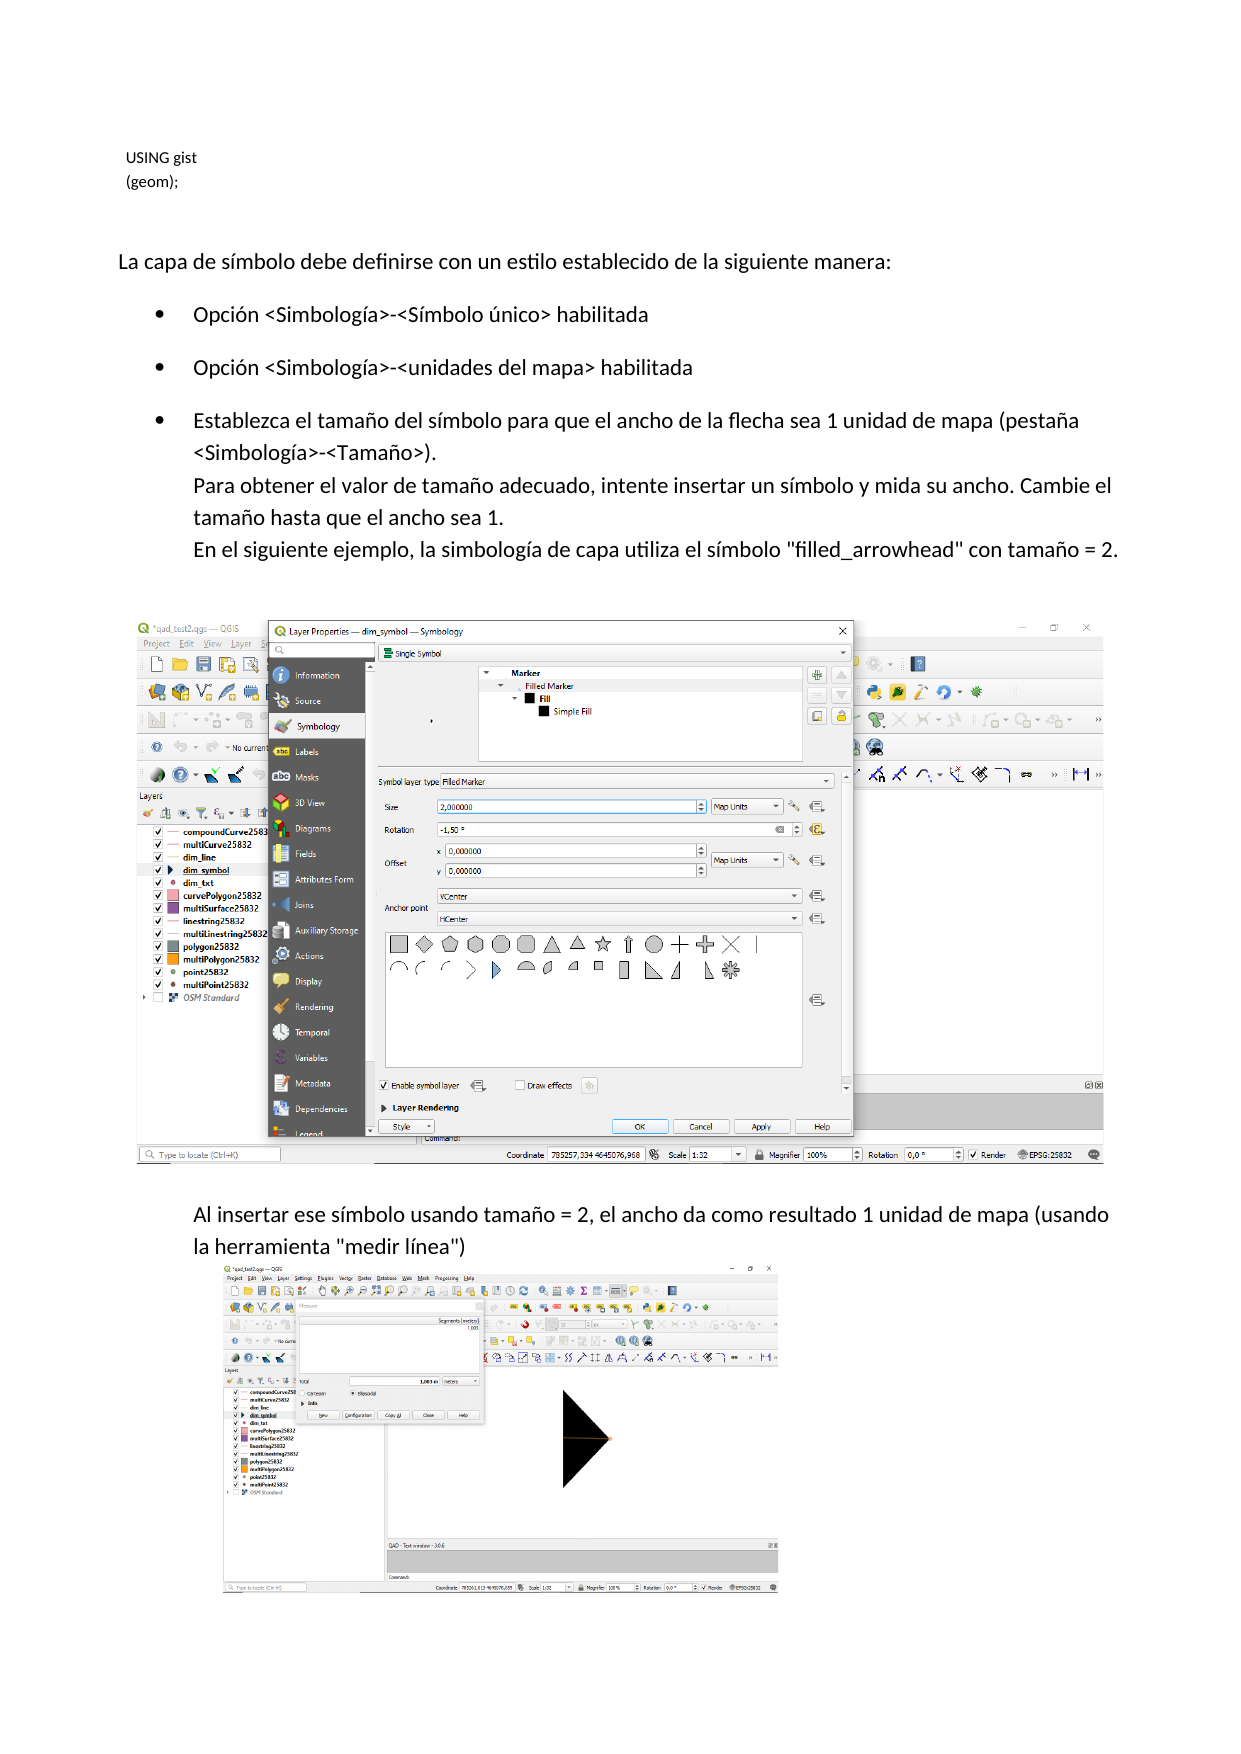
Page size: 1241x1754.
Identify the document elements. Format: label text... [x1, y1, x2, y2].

list Establezca el tamaño del símbolo para que el ancho de la flecha sea 1 unidad de mapa (pestaña <Simbología>-<Tamaño>). Para obtener el valor de tamaño adecuado, intente insertar un símbolo y mida su ancho. Cambie el tamaño hasta que el ancho sea 1. En el siguiente ejemplo, la simbología de capa utiliza el símbolo "filled_arrowhead" con tamaño = 2. [156, 406, 1122, 595]
text (geom); [118, 171, 1122, 191]
picture [136, 620, 1104, 1164]
list Opción <Simbología>-<unidades del mapa> habilitada [156, 353, 1122, 381]
picture [223, 1265, 779, 1593]
text USING gist [118, 148, 1122, 168]
text La capa de símbolo debe definirse con un estilo establecido de la siguiente manera: [118, 247, 1122, 275]
list Al insertar ese símbolo usando tamaño = 2, el ancho da como resultado 1 unidad de mapa (usando la herramienta "medir línea") [156, 620, 1122, 1621]
list Opción <Simbología>-<Símbolo único> habilitada [156, 300, 1122, 328]
